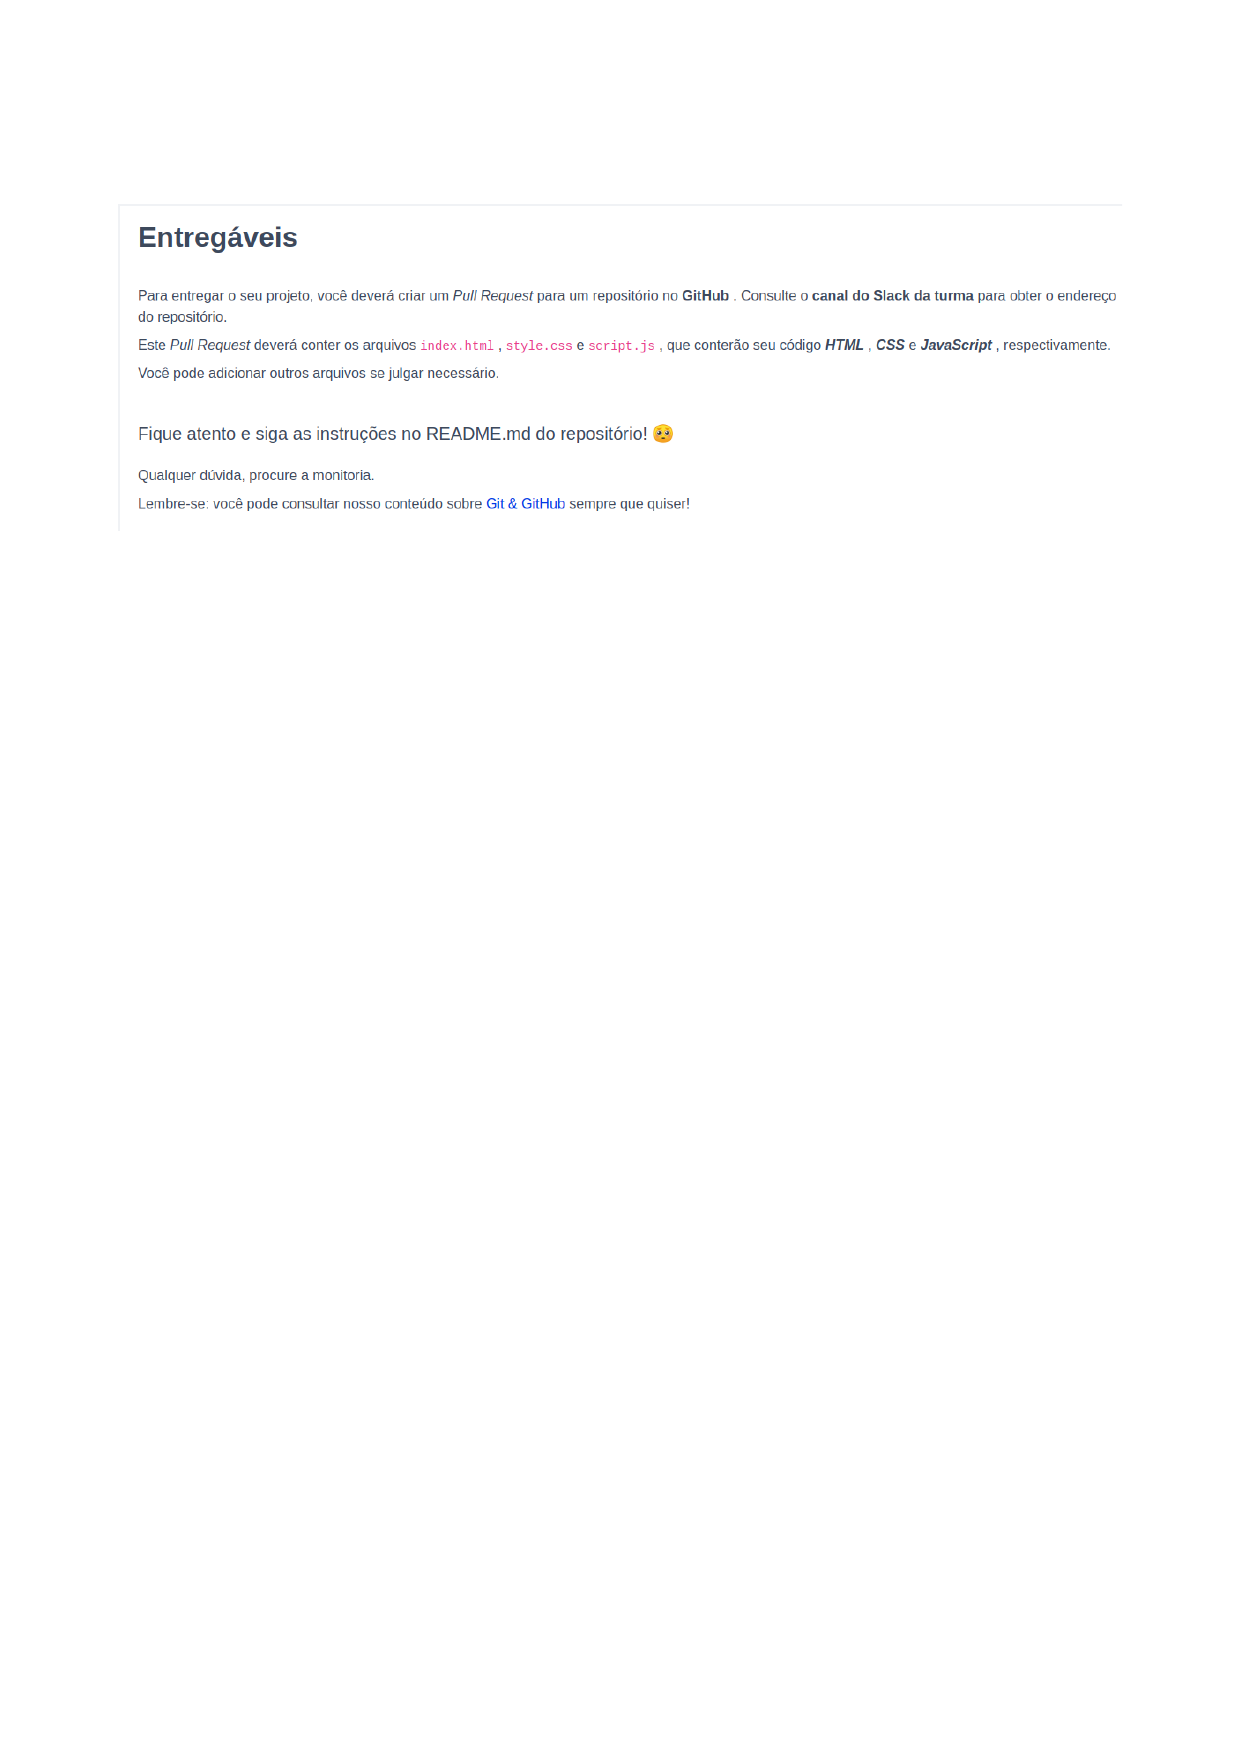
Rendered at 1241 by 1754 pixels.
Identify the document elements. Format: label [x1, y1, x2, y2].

picture [118, 204, 1123, 531]
